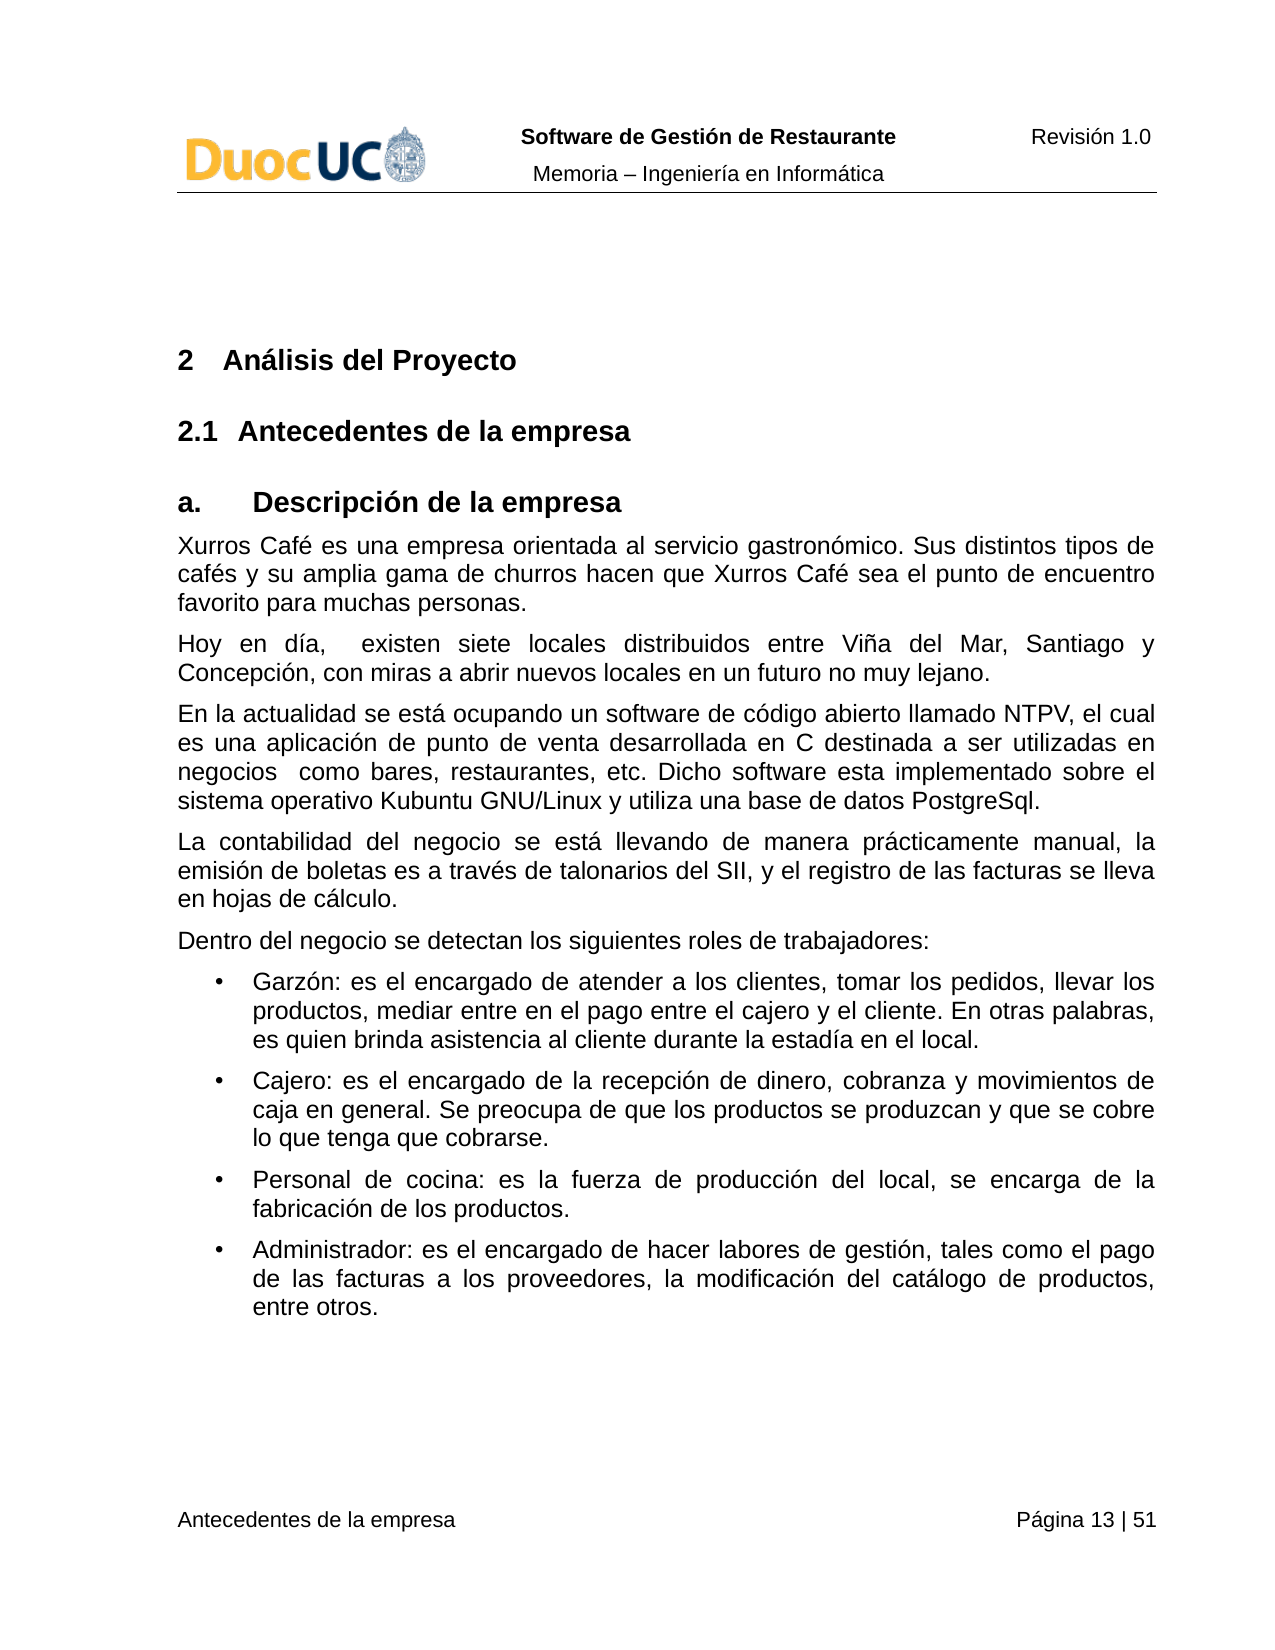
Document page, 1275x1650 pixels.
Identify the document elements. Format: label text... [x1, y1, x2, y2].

text Dentro del negocio se detectan los siguientes roles de trabajadores: [177, 926, 1157, 954]
text La contabilidad del negocio se está llevando de manera prácticamente manual, la emisión de boletas es a través de talonarios del SII, y el registro de las facturas se lleva en hojas de cálculo. [177, 827, 1157, 913]
subtitle Análisis del Proyecto [177, 343, 1157, 376]
subtitle Descripción de la empresa [177, 485, 1157, 518]
list Garzón: es el encargado de atender a los clientes, tomar los pedidos, llevar los productos, mediar entre en el pago entre el cajero y el cliente. En otras palabras, es quien brinda asistencia al cliente durante la estadía en el local. [215, 967, 1157, 1053]
list Cajero: es el encargado de la recepción de dinero, cobranza y movimientos de caja en general. Se preocupa de que los productos se produzcan y que se cobre lo que tenga que cobrarse. [215, 1066, 1157, 1152]
text Hoy en día, existen siete locales distribuidos entre Viña del Mar, Santiago y Concepción, con miras a abrir nuevos locales en un futuro no muy lejano. [177, 629, 1157, 687]
picture [182, 123, 426, 187]
subtitle Antecedentes de la empresa [177, 414, 1157, 447]
list Administrador: es el encargado de hacer labores de gestión, tales como el pago de las facturas a los proveedores, la modificación del catálogo de productos, entre otros. [215, 1235, 1157, 1321]
text En la actualidad se está ocupando un software de código abierto llamado NTPV, el cual es una aplicación de punto de venta desarrollada en C destinada a ser utilizadas en negocios como bares, restaurantes, etc. Dicho software esta implementado sobre el sistema operativo Kubuntu GNU/Linux y utiliza una base de datos PostgreSql. [177, 699, 1157, 814]
text Xurros Café es una empresa orientada al servicio gastronómico. Sus distintos tipos de cafés y su amplia gama de churros hacen que Xurros Café sea el punto de encuentro favorito para muchas personas. [177, 531, 1157, 617]
list Personal de cocina: es la fuerza de producción del local, se encarga de la fabricación de los productos. [215, 1165, 1157, 1222]
